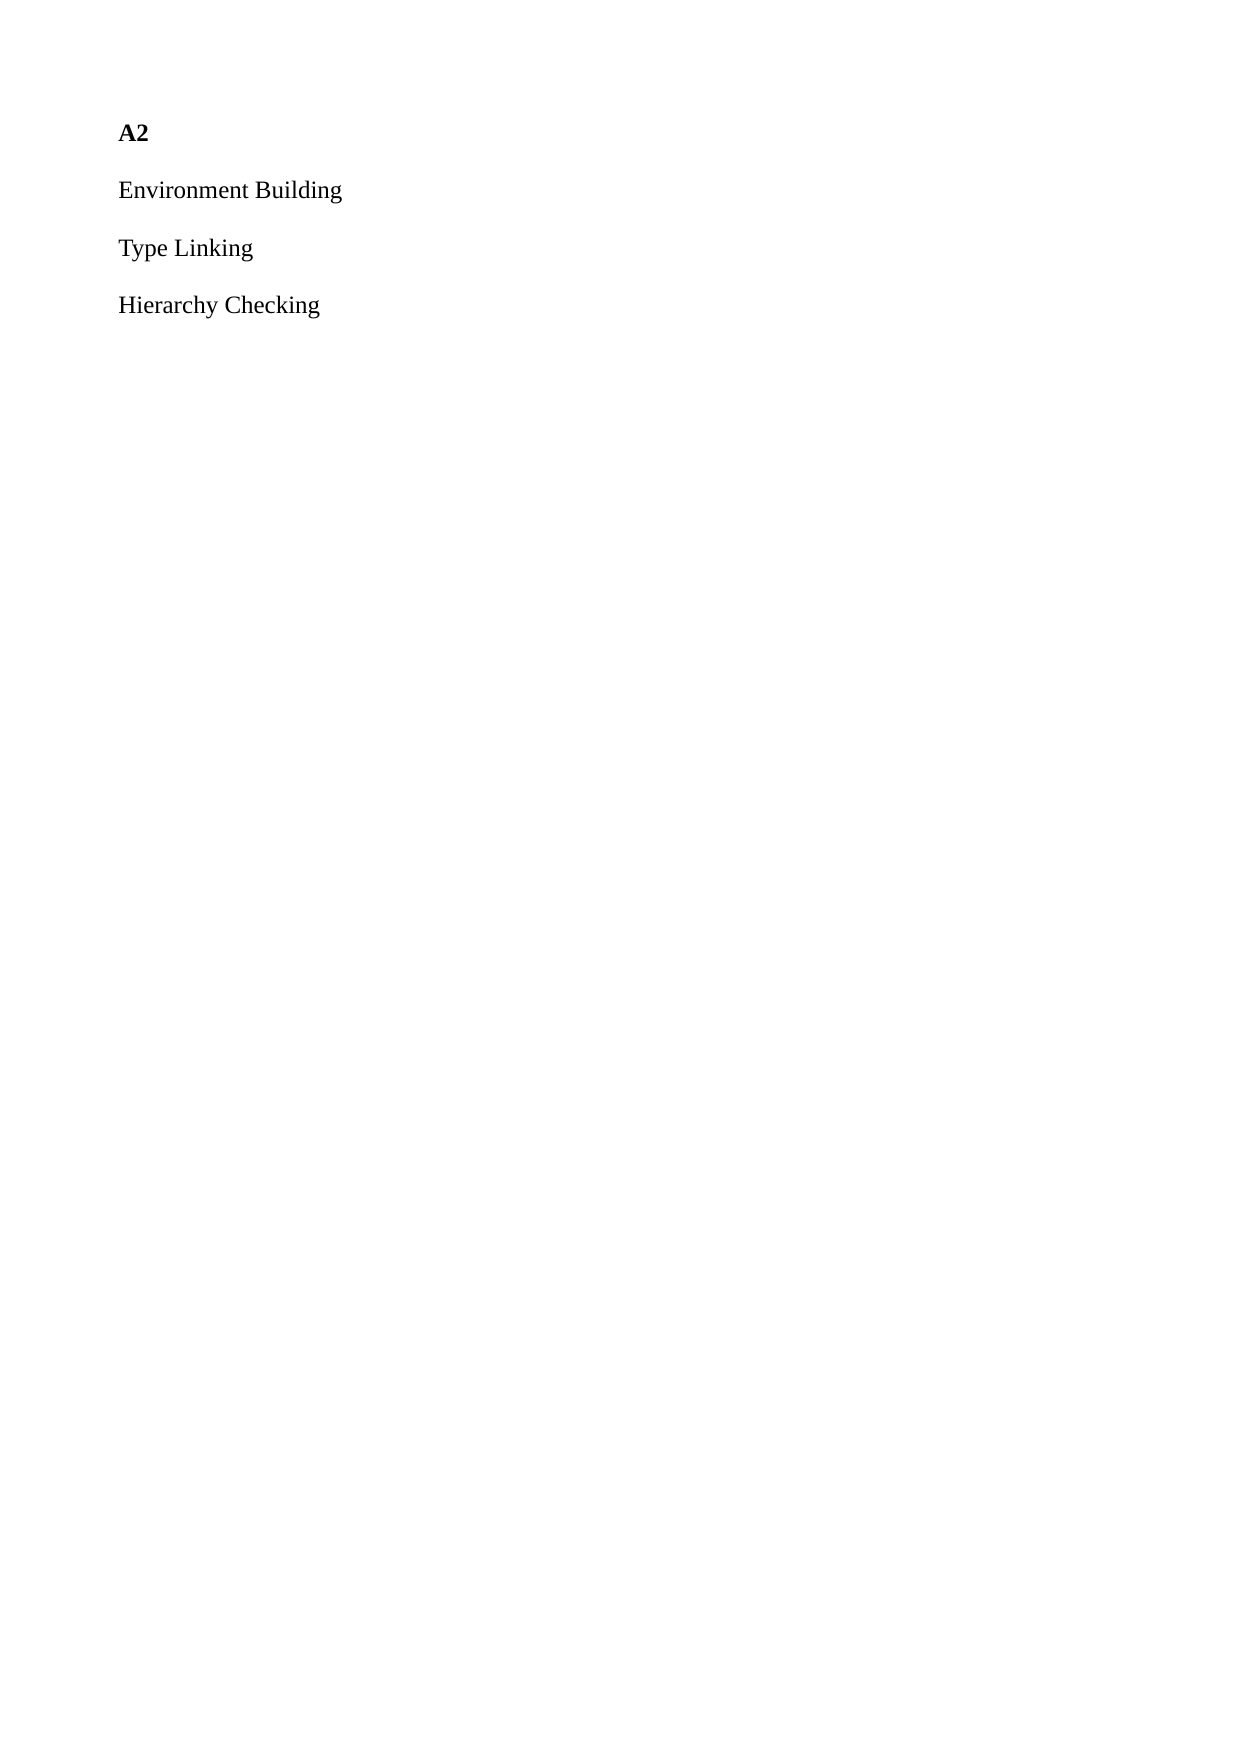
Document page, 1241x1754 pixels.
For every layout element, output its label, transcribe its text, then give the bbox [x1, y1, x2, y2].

text A2 [118, 118, 1122, 147]
text Type Linking [118, 233, 1122, 262]
text Hierarchy Checking [118, 291, 1122, 319]
text Environment Building [118, 176, 1122, 204]
